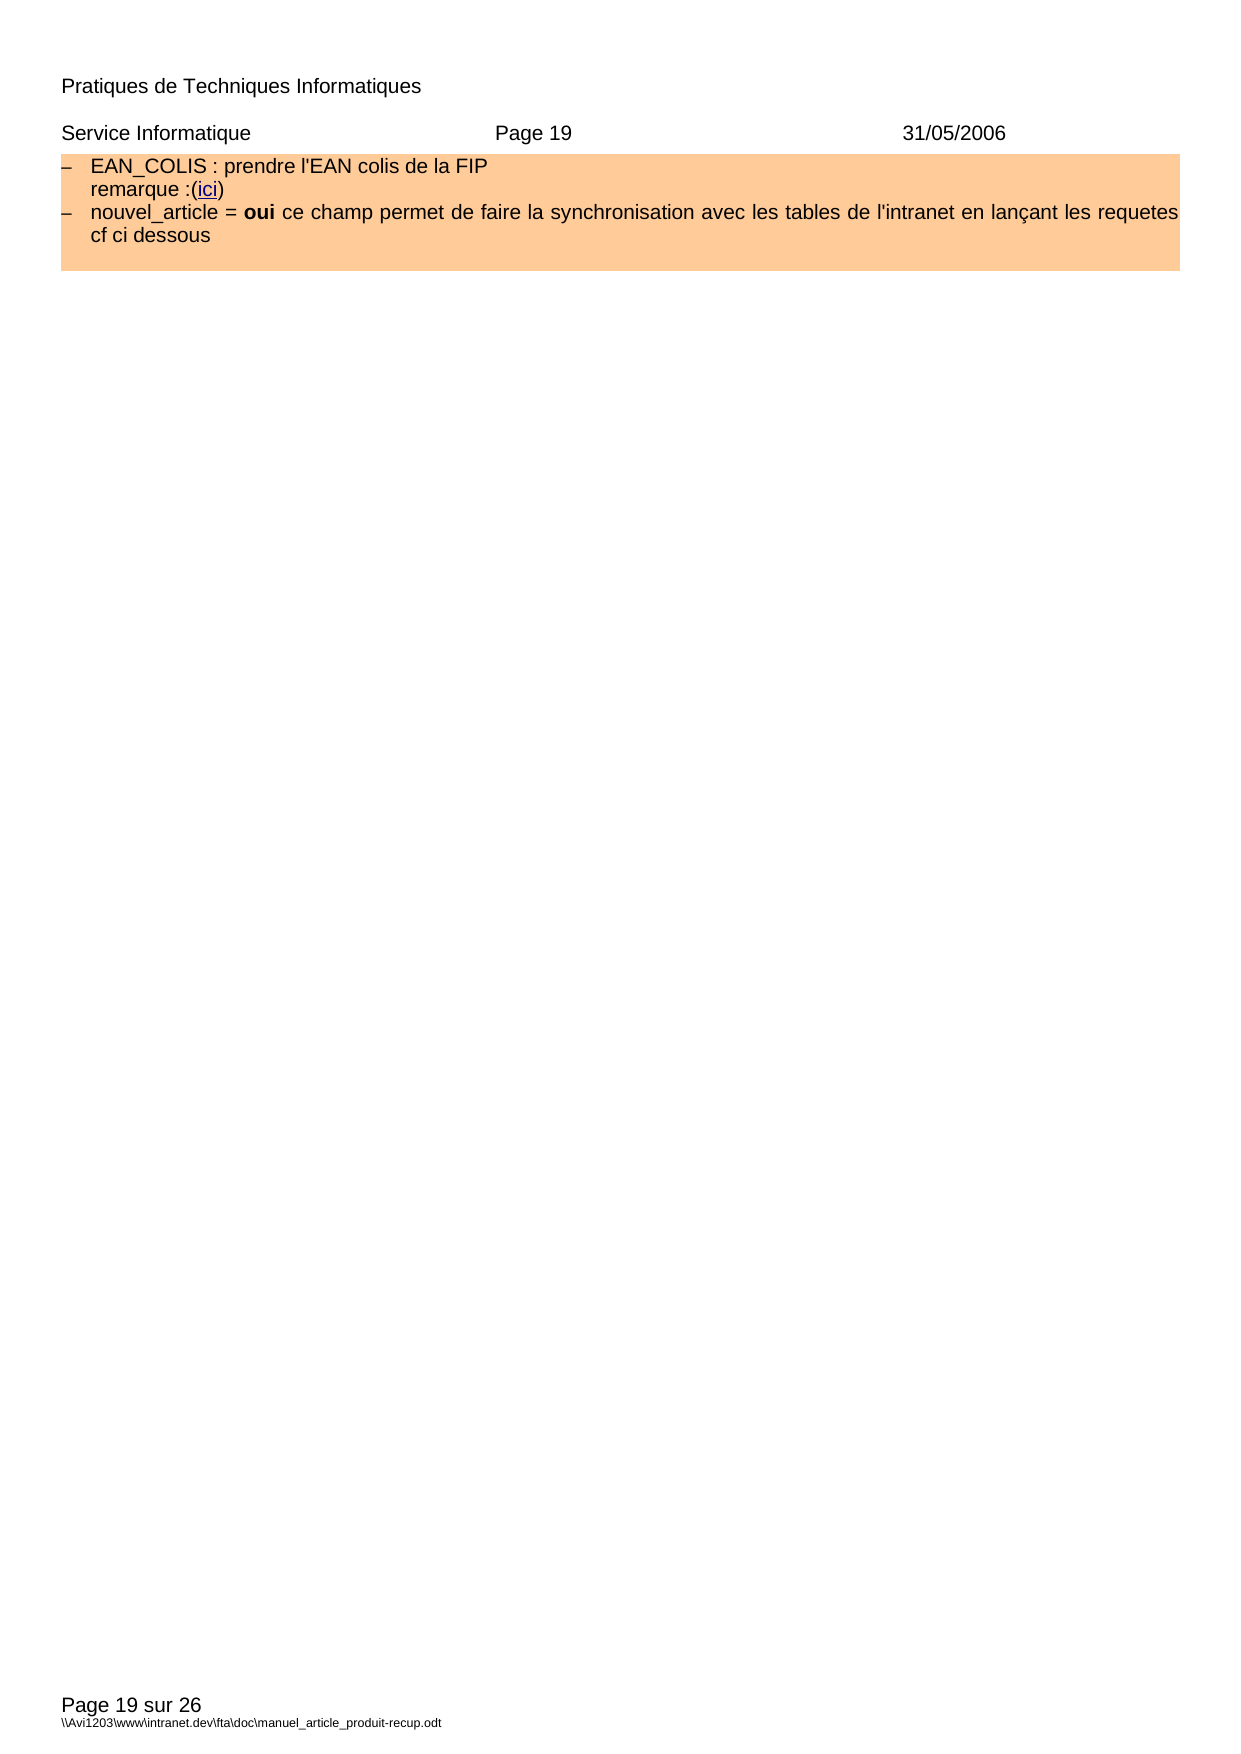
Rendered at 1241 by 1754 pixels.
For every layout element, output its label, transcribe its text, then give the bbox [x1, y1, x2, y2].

list nouvel_article = oui ce champ permet de faire la synchronisation avec les tables de l'intranet en lançant les requetes cf ci dessous [61, 201, 1180, 247]
list remarque :(ici) [61, 178, 1180, 201]
list EAN_COLIS : prendre l'EAN colis de la FIP [61, 154, 1180, 178]
